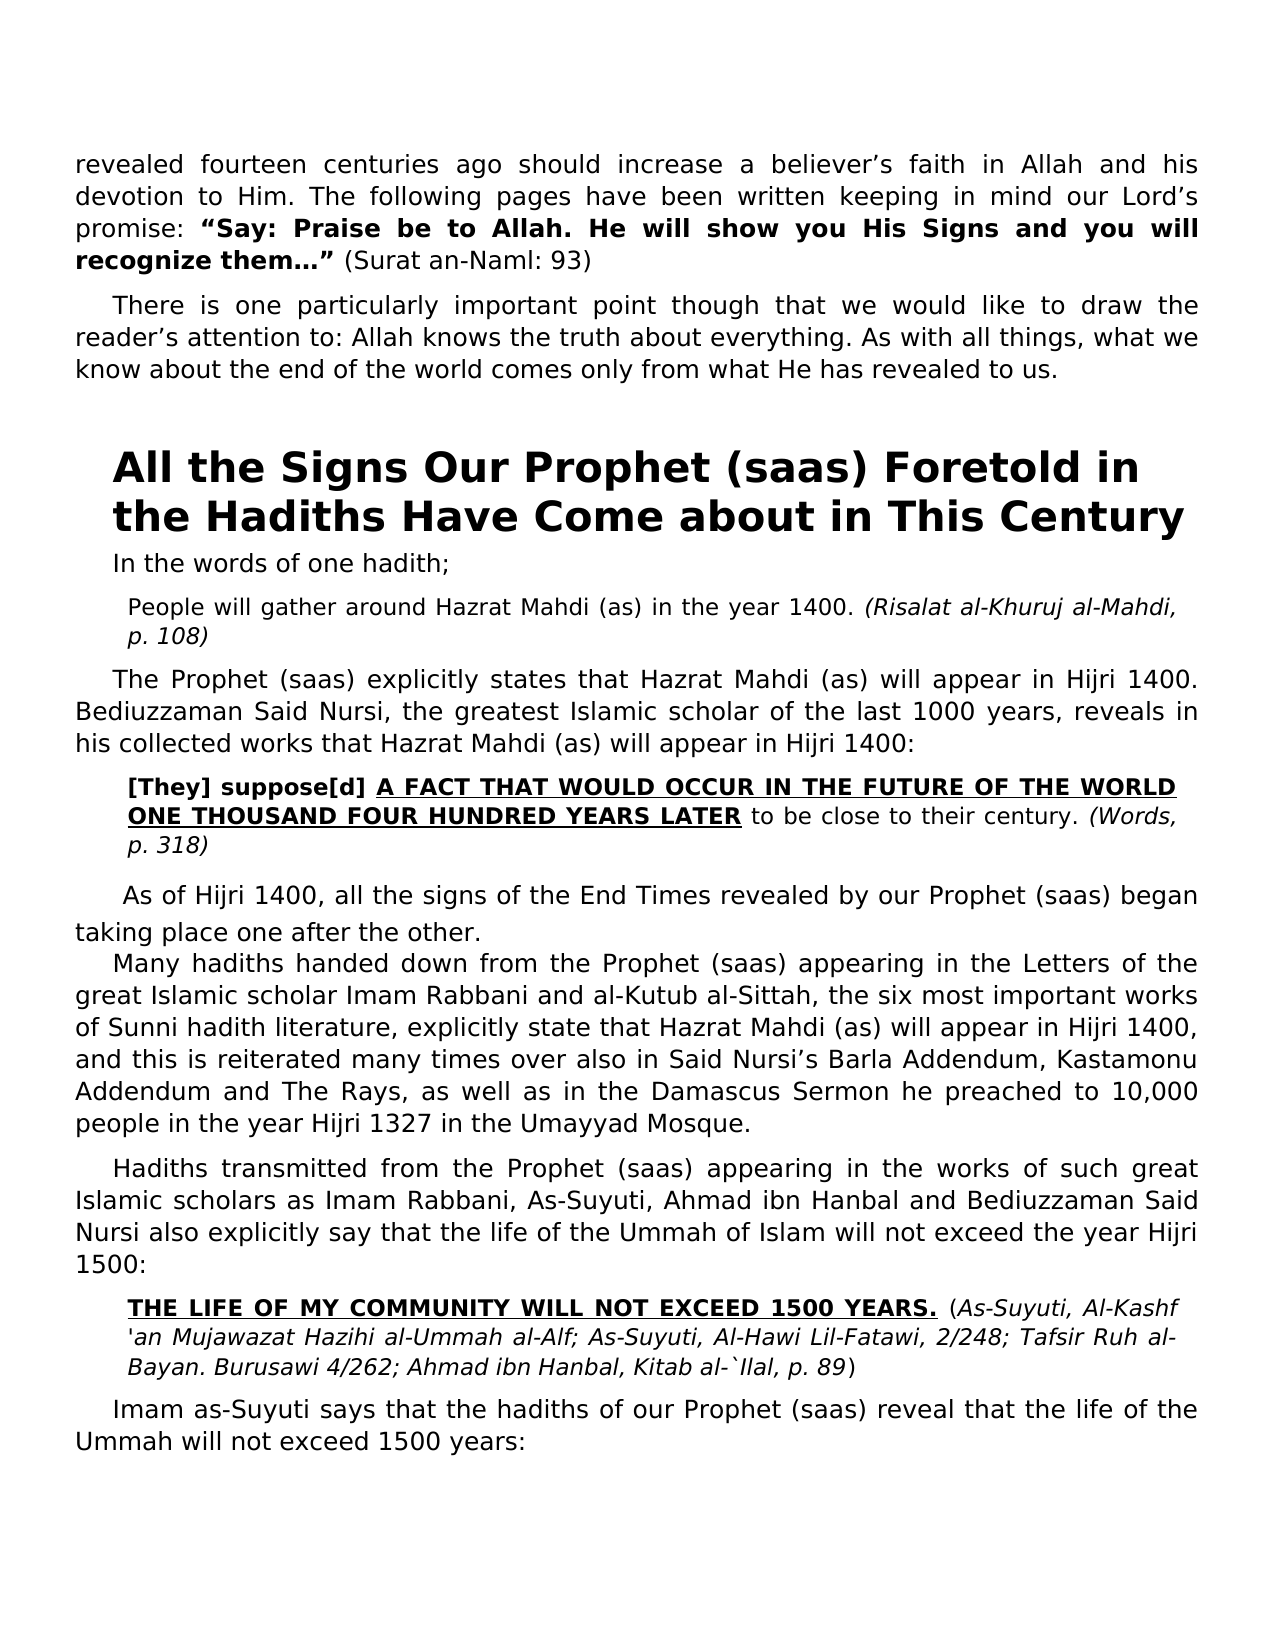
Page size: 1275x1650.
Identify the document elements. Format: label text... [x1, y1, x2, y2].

text [They] suppose[d] A FACT THAT WOULD OCCUR IN THE FUTURE OF THE WORLD ONE THOUSAND FOUR HUNDRED YEARS LATER to be close to their century. (Words, p. 318) [127, 774, 1177, 859]
text Hadiths transmitted from the Prophet (saas) appearing in the works of such great Islamic scholars as Imam Rabbani, As-Suyuti, Ahmad ibn Hanbal and Bediuzzaman Said Nursi also explicitly say that the life of the Ummah of Islam will not exceed the year Hijri 1500: [75, 1154, 1200, 1280]
text People will gather around Hazrat Mahdi (as) in the year 1400. (Risalat al-Khuruj al-Mahdi, p. 108) [127, 594, 1177, 650]
text As of Hijri 1400, all the signs of the End Times revealed by our Prophet (saas) began taking place one after the other. [75, 874, 1200, 949]
text In the words of one hadith; [75, 549, 1200, 579]
text THE LIFE OF MY COMMUNITY WILL NOT EXCEED 1500 YEARS. (As-Suyuti, Al-Kashf 'an Mujawazat Hazihi al-Ummah al-Alf; As-Suyuti, Al-Hawi Lil-Fatawi, 2/248; Tafsir Ruh al-Bayan. Burusawi 4/262; Ahmad ibn Hanbal, Kitab al-`Ilal, p. 89) [127, 1295, 1177, 1380]
text The Prophet (saas) explicitly states that Hazrat Mahdi (as) will appear in Hijri 1400. Bediuzzaman Said Nursi, the greatest Islamic scholar of the last 1000 years, reveals in his collected works that Hazrat Mahdi (as) will appear in Hijri 1400: [75, 665, 1200, 758]
subtitle All the Signs Our Prophet (saas) Foretold in the Hadiths Have Come about in This Century [112, 444, 1200, 541]
text Imam as-Suyuti says that the hadiths of our Prophet (saas) reveal that the life of the Ummah will not exceed 1500 years: [75, 1395, 1200, 1457]
text There is one particularly important point though that we would like to draw the reader’s attention to: Allah knows the truth about everything. As with all things, what we know about the end of the world comes only from what He has revealed to us. [75, 291, 1200, 384]
text revealed fourteen centuries ago should increase a believer’s faith in Allah and his devotion to Him. The following pages have been written keeping in mind our Lord’s promise: “Say: Praise be to Allah. He will show you His Signs and you will recognize them…” (Surat an-Naml: 93) [75, 150, 1200, 275]
text Many hadiths handed down from the Prophet (saas) appearing in the Letters of the great Islamic scholar Imam Rabbani and al-Kutub al-Sittah, the six most important works of Sunni hadith literature, explicitly state that Hazrat Mahdi (as) will appear in Hijri 1400, and this is reiterated many times over also in Said Nursi’s Barla Addendum, Kastamonu Addendum and The Rays, as well as in the Damascus Sermon he preached to 10,000 people in the year Hijri 1327 in the Umayyad Mosque. [75, 949, 1200, 1139]
